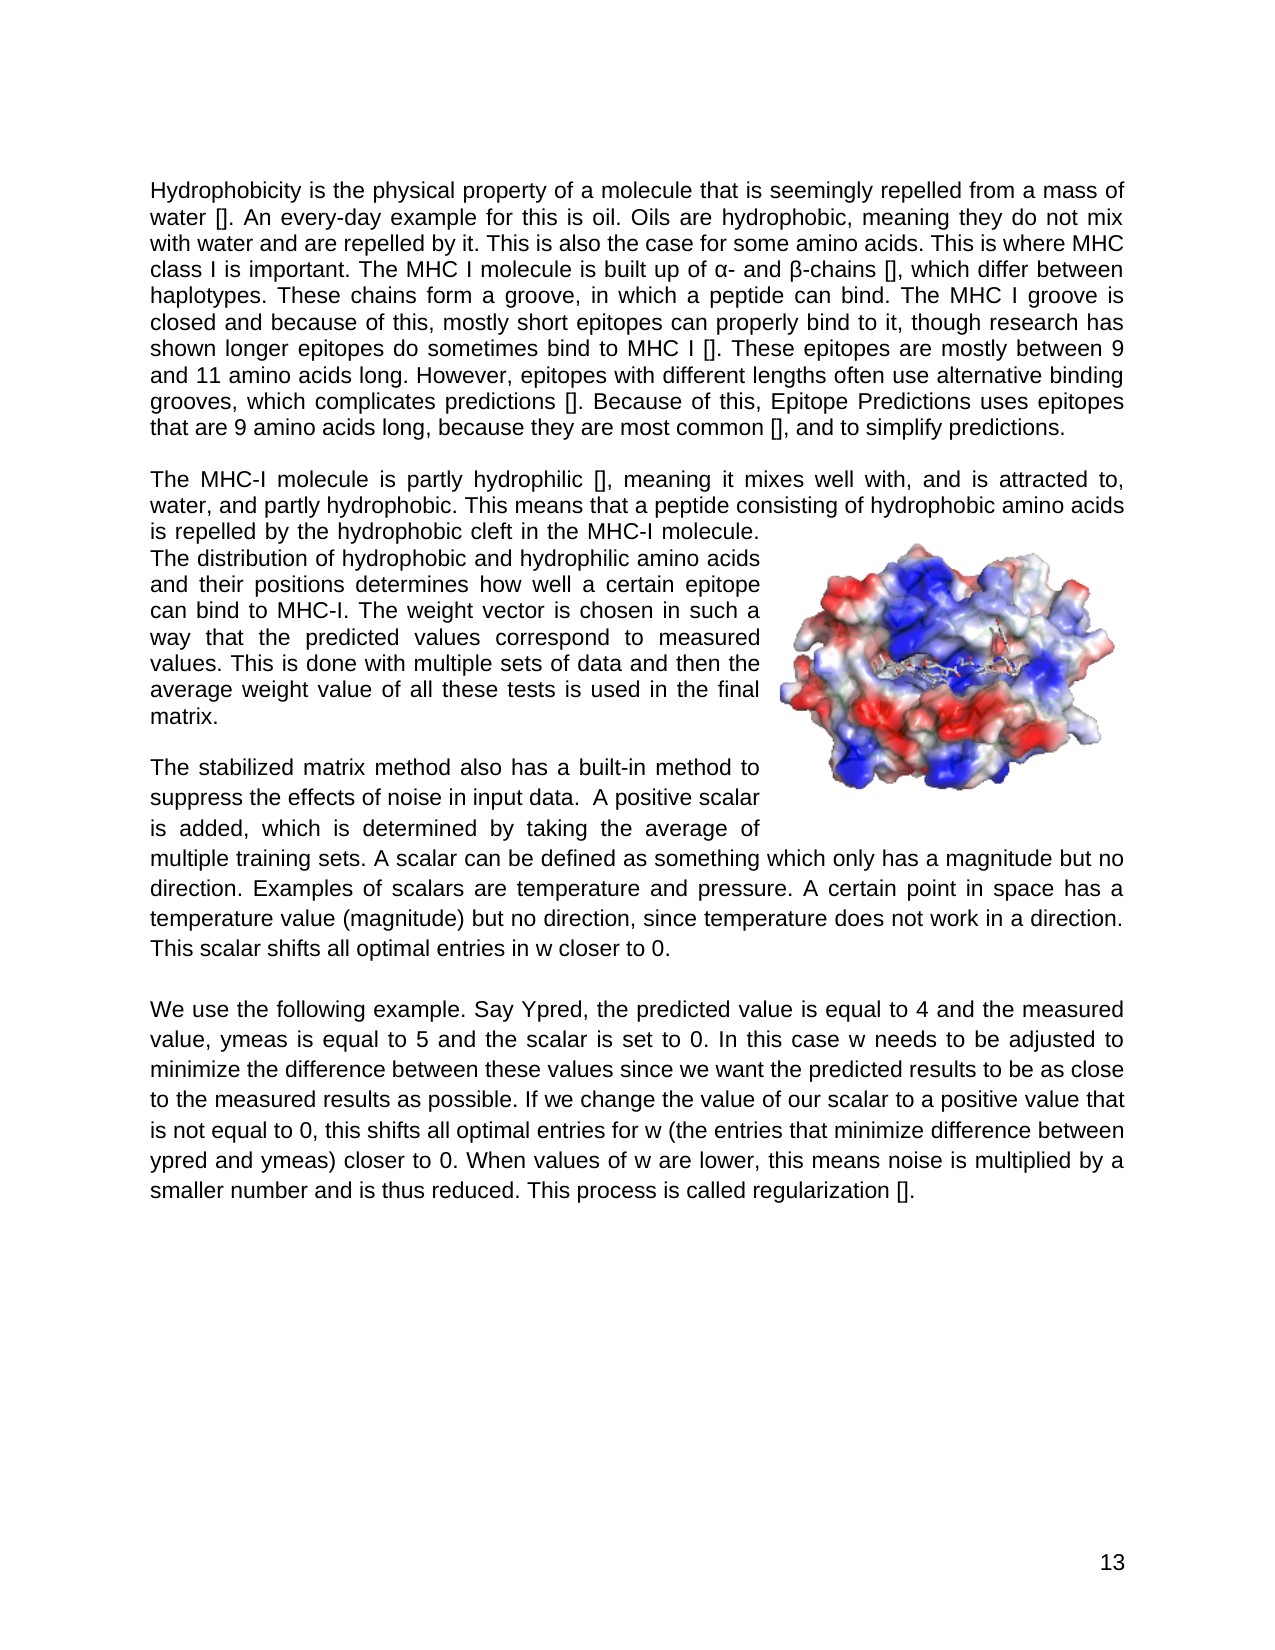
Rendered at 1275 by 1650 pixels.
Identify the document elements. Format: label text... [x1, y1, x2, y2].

picture [779, 538, 1125, 802]
text The stabilized matrix method also has a built-in method to suppress the effects of noise in input data. A positive scalar is added, which is determined by taking the average of multiple training sets. A scalar can be defined as something which only has a magnitude but no direction. Examples of scalars are temperature and pressure. A certain point in space has a temperature value (magnitude) but no direction, since temperature does not work in a direction. This scalar shifts all optimal entries in w closer to 0. [150, 754, 1125, 962]
text The MHC-I molecule is partly hydrophilic [], meaning it mixes well with, and is attracted to, water, and partly hydrophobic. This means that a peptide consisting of hydrophobic amino acids is repelled by the hydrophobic cleft in the MHC-I molecule. The distribution of hydrophobic and hydrophilic amino acids and their positions determines how well a certain epitope can bind to MHC-I. The weight vector is chosen in such a way that the predicted values correspond to measured values. This is done with multiple sets of data and then the average weight value of all these tests is used in the final matrix. [150, 466, 1125, 729]
text We use the following example. Say Ypred, the predicted value is equal to 4 and the measured value, ymeas is equal to 5 and the scalar is set to 0. In this case w needs to be adjusted to minimize the difference between these values since we want the predicted results to be as close to the measured results as possible. If we change the value of our scalar to a positive value that is not equal to 0, this shifts all optimal entries for w (the entries that minimize difference between ypred and ymeas) closer to 0. When values of w are lower, this means noise is multiplied by a smaller number and is thus reduced. This process is called regularization []. [150, 996, 1125, 1203]
text Hydrophobicity is the physical property of a molecule that is seemingly repelled from a mass of water []. An every-day example for this is oil. Oils are hydrophobic, meaning they do not mix with water and are repelled by it. This is also the case for some amino acids. This is where MHC class I is important. The MHC I molecule is built up of α- and β-chains [], which differ between haplotypes. These chains form a groove, in which a peptide can bind. The MHC I groove is closed and because of this, mostly short epitopes can properly bind to it, though research has shown longer epitopes do sometimes bind to MHC I []. These epitopes are mostly between 9 and 11 amino acids long. However, epitopes with different lengths often use alternative binding grooves, which complicates predictions []. Because of this, Epitope Predictions uses epitopes that are 9 amino acids long, because they are most common [], and to simplify predictions. [150, 177, 1125, 441]
